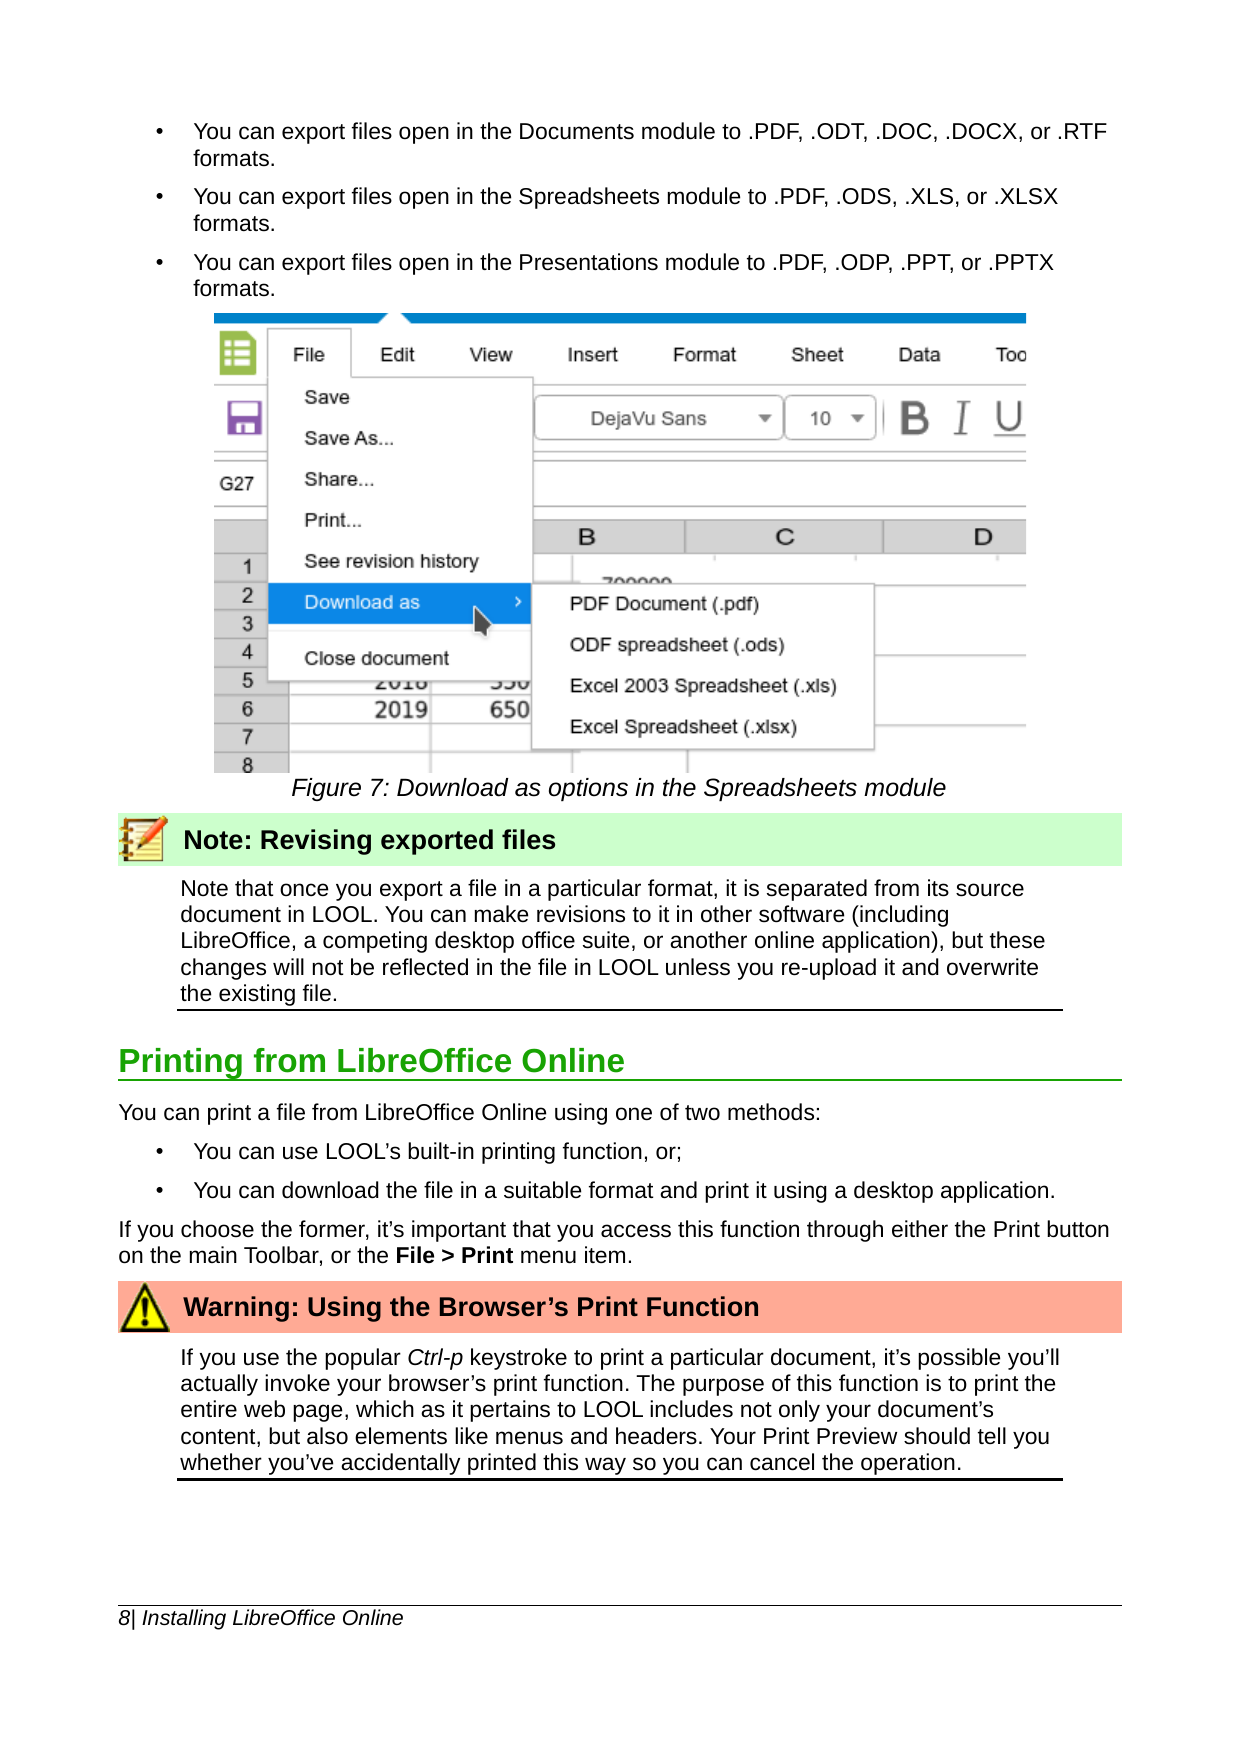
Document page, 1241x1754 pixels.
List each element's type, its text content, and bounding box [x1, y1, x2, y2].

picture [119, 1281, 170, 1332]
list You can use LOOL’s built-in printing function, or; [156, 1138, 1122, 1164]
list You can export files open in the Spreadsheets module to .PDF, .ODS, .XLS, or .XLSX formats. [156, 183, 1122, 236]
subtitle Warning: Using the Browser’s Print Function [118, 1281, 1122, 1333]
text Note that once you export a file in a particular format, it is separated from its source document in LOOL. You can make revisions to it in other software (including LibreOffice, a competing desktop office suite, or another online application), but these changes will not be reflected in the file in LOOL unless you re-upload it and overwrite the existing file. [177, 871, 1063, 1009]
list You can export files open in the Documents module to .PDF, .ODT, .DOC, .DOCX, or .RTF formats. [156, 118, 1122, 171]
text You can print a file from LibreOffice Online using one of two methods: [118, 1099, 1122, 1125]
list You can download the file in a suitable format and print it using a desktop application. [156, 1177, 1122, 1203]
text If you use the popular Ctrl-p keystroke to print a particular document, it’s possible you’ll actually invoke your browser’s print function. The purpose of this function is to print the entire web page, which as it pertains to LOOL includes not only your document’s content, but also elements like menus and headers. Your Print Preview should tell you whether you’ve accidentally printed this way so you can cancel the operation. [177, 1341, 1063, 1478]
subtitle Printing from LibreOffice Online [118, 1041, 1122, 1079]
picture [214, 313, 1027, 773]
text If you choose the former, it’s important that you access this function through either the Print button on the main Toolbar, or the File > Print menu item. [118, 1216, 1122, 1268]
subtitle Note: Revising exported files [118, 813, 1122, 866]
text Figure 7: Download as options in the Spreadsheets module [201, 314, 1039, 801]
picture [119, 814, 170, 865]
list You can export files open in the Presentations module to .PDF, .ODP, .PPT, or .PPTX formats. [156, 248, 1122, 301]
